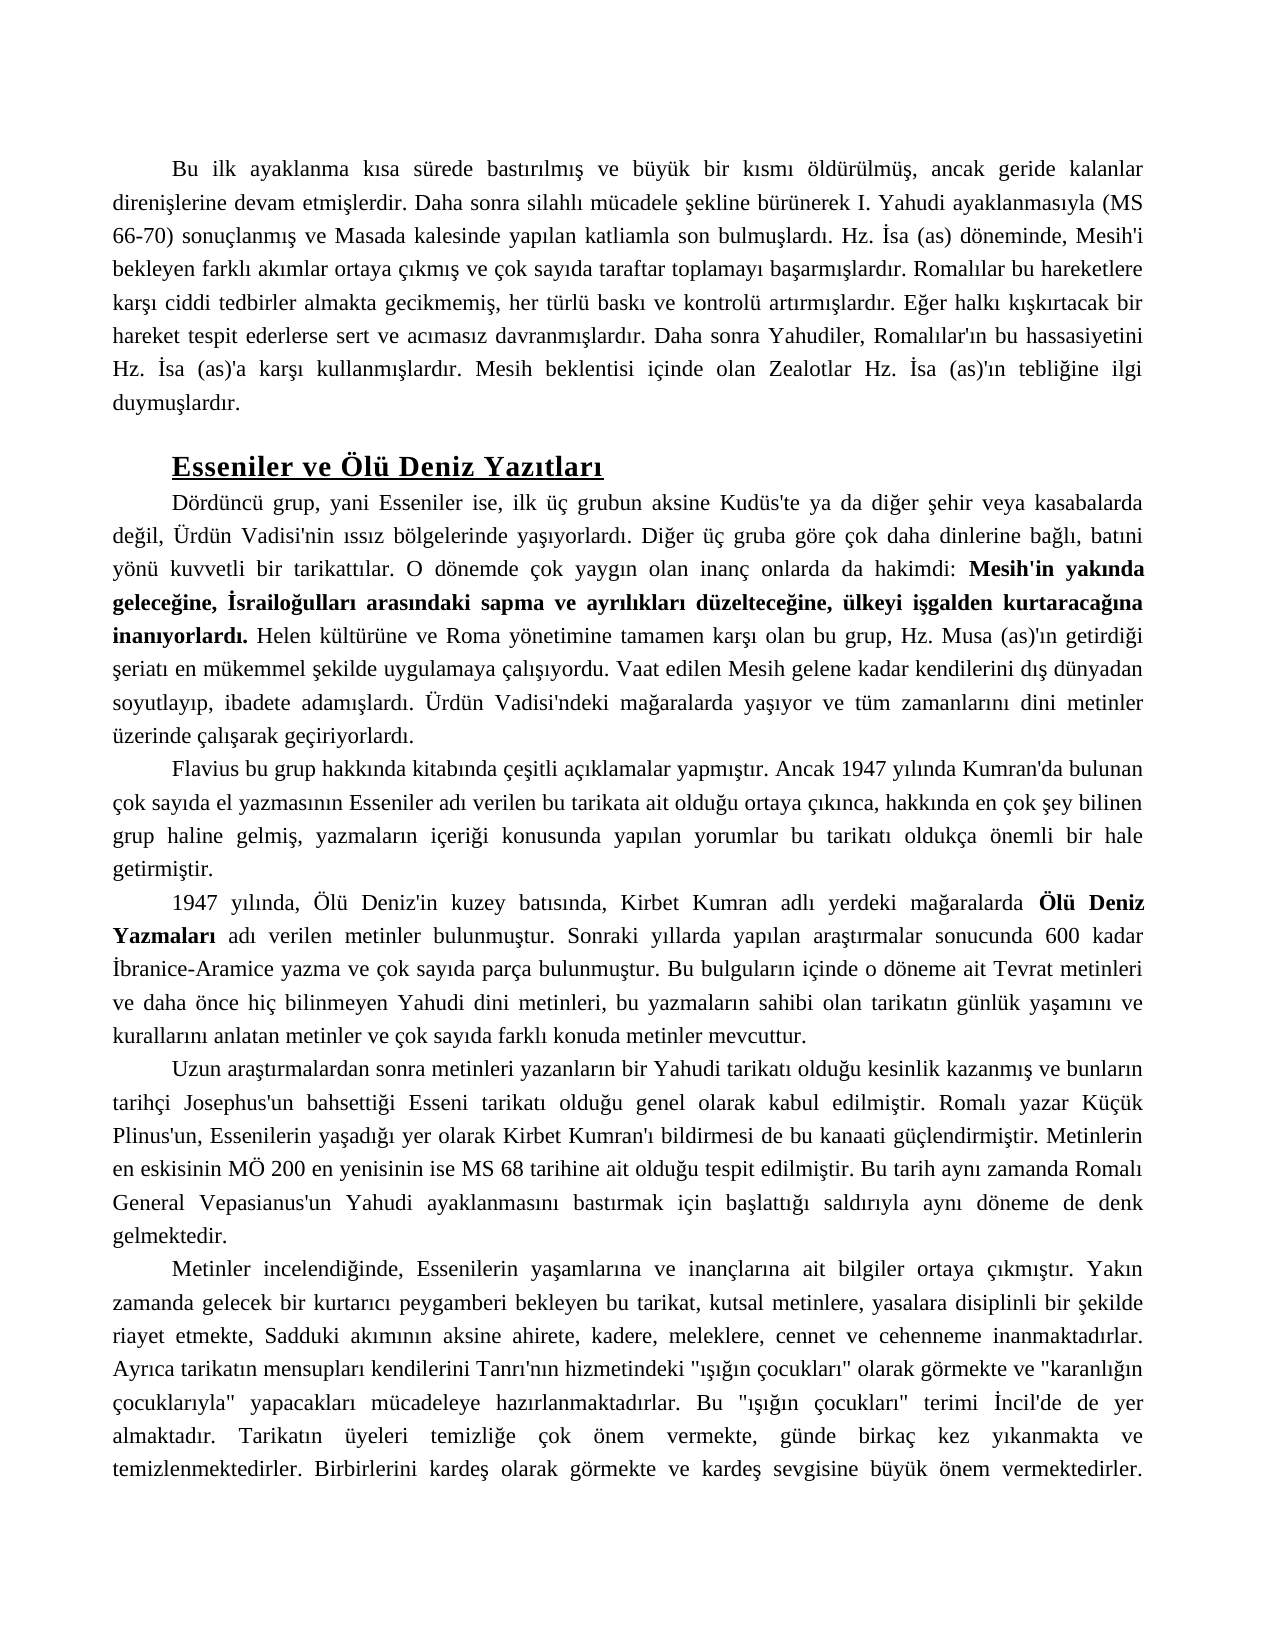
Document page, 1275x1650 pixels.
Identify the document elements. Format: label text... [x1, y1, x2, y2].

text Bu ilk ayaklanma kısa sürede bastırılmış ve büyük bir kısmı öldürülmüş, ancak geride kalanlar direnişlerine devam etmişlerdir. Daha sonra silahlı mücadele şekline bürünerek I. Yahudi ayaklanmasıyla (MS 66-70) sonuçlanmış ve Masada kalesinde yapılan katliamla son bulmuşlardı. Hz. İsa (as) döneminde, Mesih'i bekleyen farklı akımlar ortaya çıkmış ve çok sayıda taraftar toplamayı başarmışlardır. Romalılar bu hareketlere karşı ciddi tedbirler almakta gecikmemiş, her türlü baskı ve kontrolü artırmışlardır. Eğer halkı kışkırtacak bir hareket tespit ederlerse sert ve acımasız davranmışlardır. Daha sonra Yahudiler, Romalılar'ın bu hassasiyetini Hz. İsa (as)'a karşı kullanmışlardır. Mesih beklentisi içinde olan Zealotlar Hz. İsa (as)'ın tebliğine ilgi duymuşlardır. [112, 150, 1145, 417]
text Esseniler ve Ölü Deniz Yazıtları [112, 450, 1145, 483]
text Metinler incelendiğinde, Essenilerin yaşamlarına ve inançlarına ait bilgiler ortaya çıkmıştır. Yakın zamanda gelecek bir kurtarıcı peygamberi bekleyen bu tarikat, kutsal metinlere, yasalara disiplinli bir şekilde riayet etmekte, Sadduki akımının aksine ahirete, kadere, meleklere, cennet ve cehenneme inanmaktadırlar. Ayrıca tarikatın mensupları kendilerini Tanrı'nın hizmetindeki "ışığın çocukları" olarak görmekte ve "karanlığın çocuklarıyla" yapacakları mücadeleye hazırlanmaktadırlar. Bu "ışığın çocukları" terimi İncil'de de yer almaktadır. Tarikatın üyeleri temizliğe çok önem vermekte, günde birkaç kez yıkanmakta ve temizlenmektedirler. Birbirlerini kardeş olarak görmekte ve kardeş sevgisine büyük önem vermektedirler. [112, 1250, 1145, 1483]
text Dördüncü grup, yani Esseniler ise, ilk üç grubun aksine Kudüs'te ya da diğer şehir veya kasabalarda değil, Ürdün Vadisi'nin ıssız bölgelerinde yaşıyorlardı. Diğer üç gruba göre çok daha dinlerine bağlı, batıni yönü kuvvetli bir tarikattılar. O dönemde çok yaygın olan inanç onlarda da hakimdi: Mesih'in yakında geleceğine, İsrailoğulları arasındaki sapma ve ayrılıkları düzelteceğine, ülkeyi işgalden kurtaracağına inanıyorlardı. Helen kültürüne ve Roma yönetimine tamamen karşı olan bu grup, Hz. Musa (as)'ın getirdiği şeriatı en mükemmel şekilde uygulamaya çalışıyordu. Vaat edilen Mesih gelene kadar kendilerini dış dünyadan soyutlayıp, ibadete adamışlardı. Ürdün Vadisi'ndeki mağaralarda yaşıyor ve tüm zamanlarını dini metinler üzerinde çalışarak geçiriyorlardı. [112, 483, 1145, 750]
text Uzun araştırmalardan sonra metinleri yazanların bir Yahudi tarikatı olduğu kesinlik kazanmış ve bunların tarihçi Josephus'un bahsettiği Esseni tarikatı olduğu genel olarak kabul edilmiştir. Romalı yazar Küçük Plinus'un, Essenilerin yaşadığı yer olarak Kirbet Kumran'ı bildirmesi de bu kanaati güçlendirmiştir. Metinlerin en eskisinin MÖ 200 en yenisinin ise MS 68 tarihine ait olduğu tespit edilmiştir. Bu tarih aynı zamanda Romalı General Vepasianus'un Yahudi ayaklanmasını bastırmak için başlattığı saldırıyla aynı döneme de denk gelmektedir. [112, 1050, 1145, 1250]
text 1947 yılında, Ölü Deniz'in kuzey batısında, Kirbet Kumran adlı yerdeki mağaralarda Ölü Deniz Yazmaları adı verilen metinler bulunmuştur. Sonraki yıllarda yapılan araştırmalar sonucunda 600 kadar İbranice-Aramice yazma ve çok sayıda parça bulunmuştur. Bu bulguların içinde o döneme ait Tevrat metinleri ve daha önce hiç bilinmeyen Yahudi dini metinleri, bu yazmaların sahibi olan tarikatın günlük yaşamını ve kurallarını anlatan metinler ve çok sayıda farklı konuda metinler mevcuttur. [112, 883, 1145, 1050]
text Flavius bu grup hakkında kitabında çeşitli açıklamalar yapmıştır. Ancak 1947 yılında Kumran'da bulunan çok sayıda el yazmasının Esseniler adı verilen bu tarikata ait olduğu ortaya çıkınca, hakkında en çok şey bilinen grup haline gelmiş, yazmaların içeriği konusunda yapılan yorumlar bu tarikatı oldukça önemli bir hale getirmiştir. [112, 750, 1145, 883]
